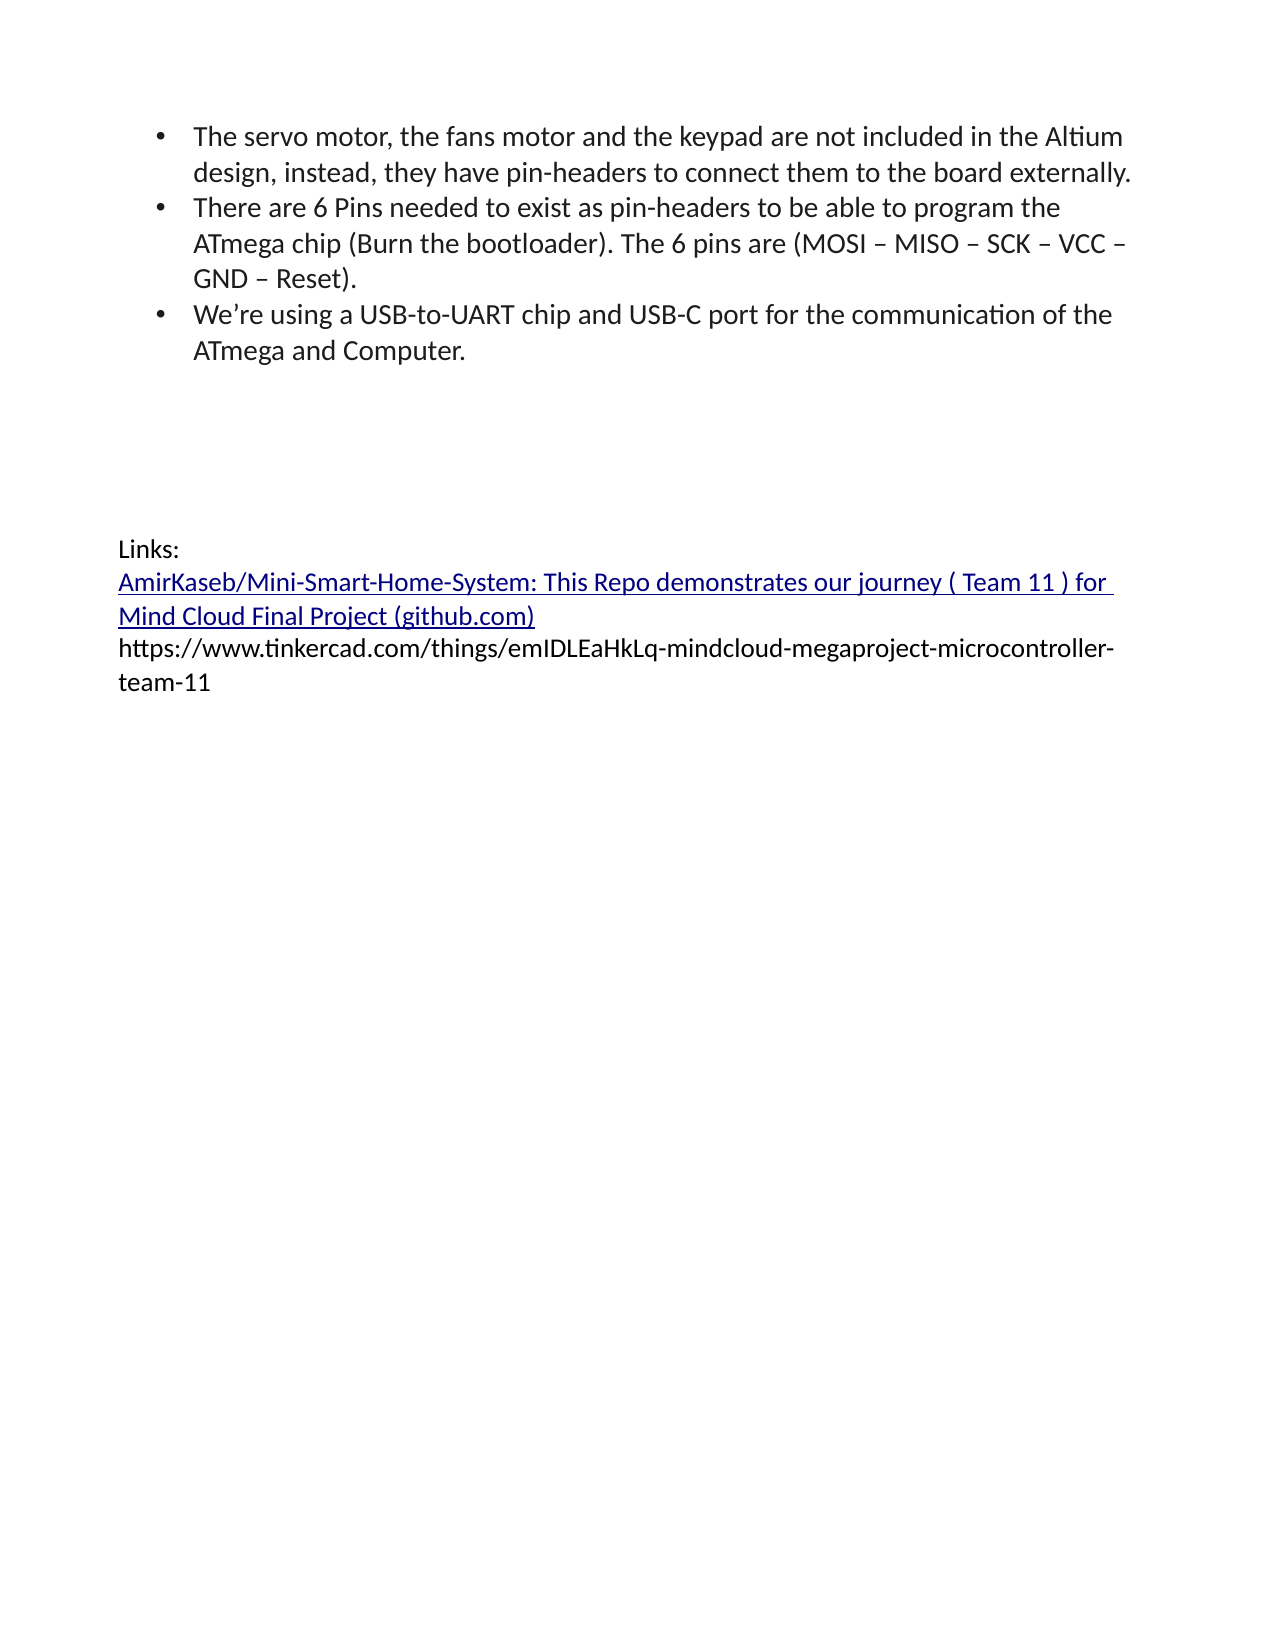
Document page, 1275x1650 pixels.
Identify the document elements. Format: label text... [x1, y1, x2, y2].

list There are 6 Pins needed to exist as pin-headers to be able to program the ATmega chip (Burn the bootloader). The 6 pins are (MOSI – MISO – SCK – VCC – GND – Reset). [156, 189, 1157, 296]
text https://www.tinkercad.com/things/emIDLEaHkLq-mindcloud-megaproject-microcontroller-team-11 [118, 632, 1157, 698]
text AmirKaseb/Mini-Smart-Home-System: This Repo demonstrates our journey ( Team 11 ) for Mind Cloud Final Project (github.com) [118, 566, 1157, 632]
text Links: [118, 533, 1157, 566]
list The servo motor, the fans motor and the keypad are not included in the Altium design, instead, they have pin-headers to connect them to the board externally. [156, 118, 1157, 189]
list We’re using a USB-to-UART chip and USB-C port for the communication of the ATmega and Computer. [156, 296, 1157, 367]
